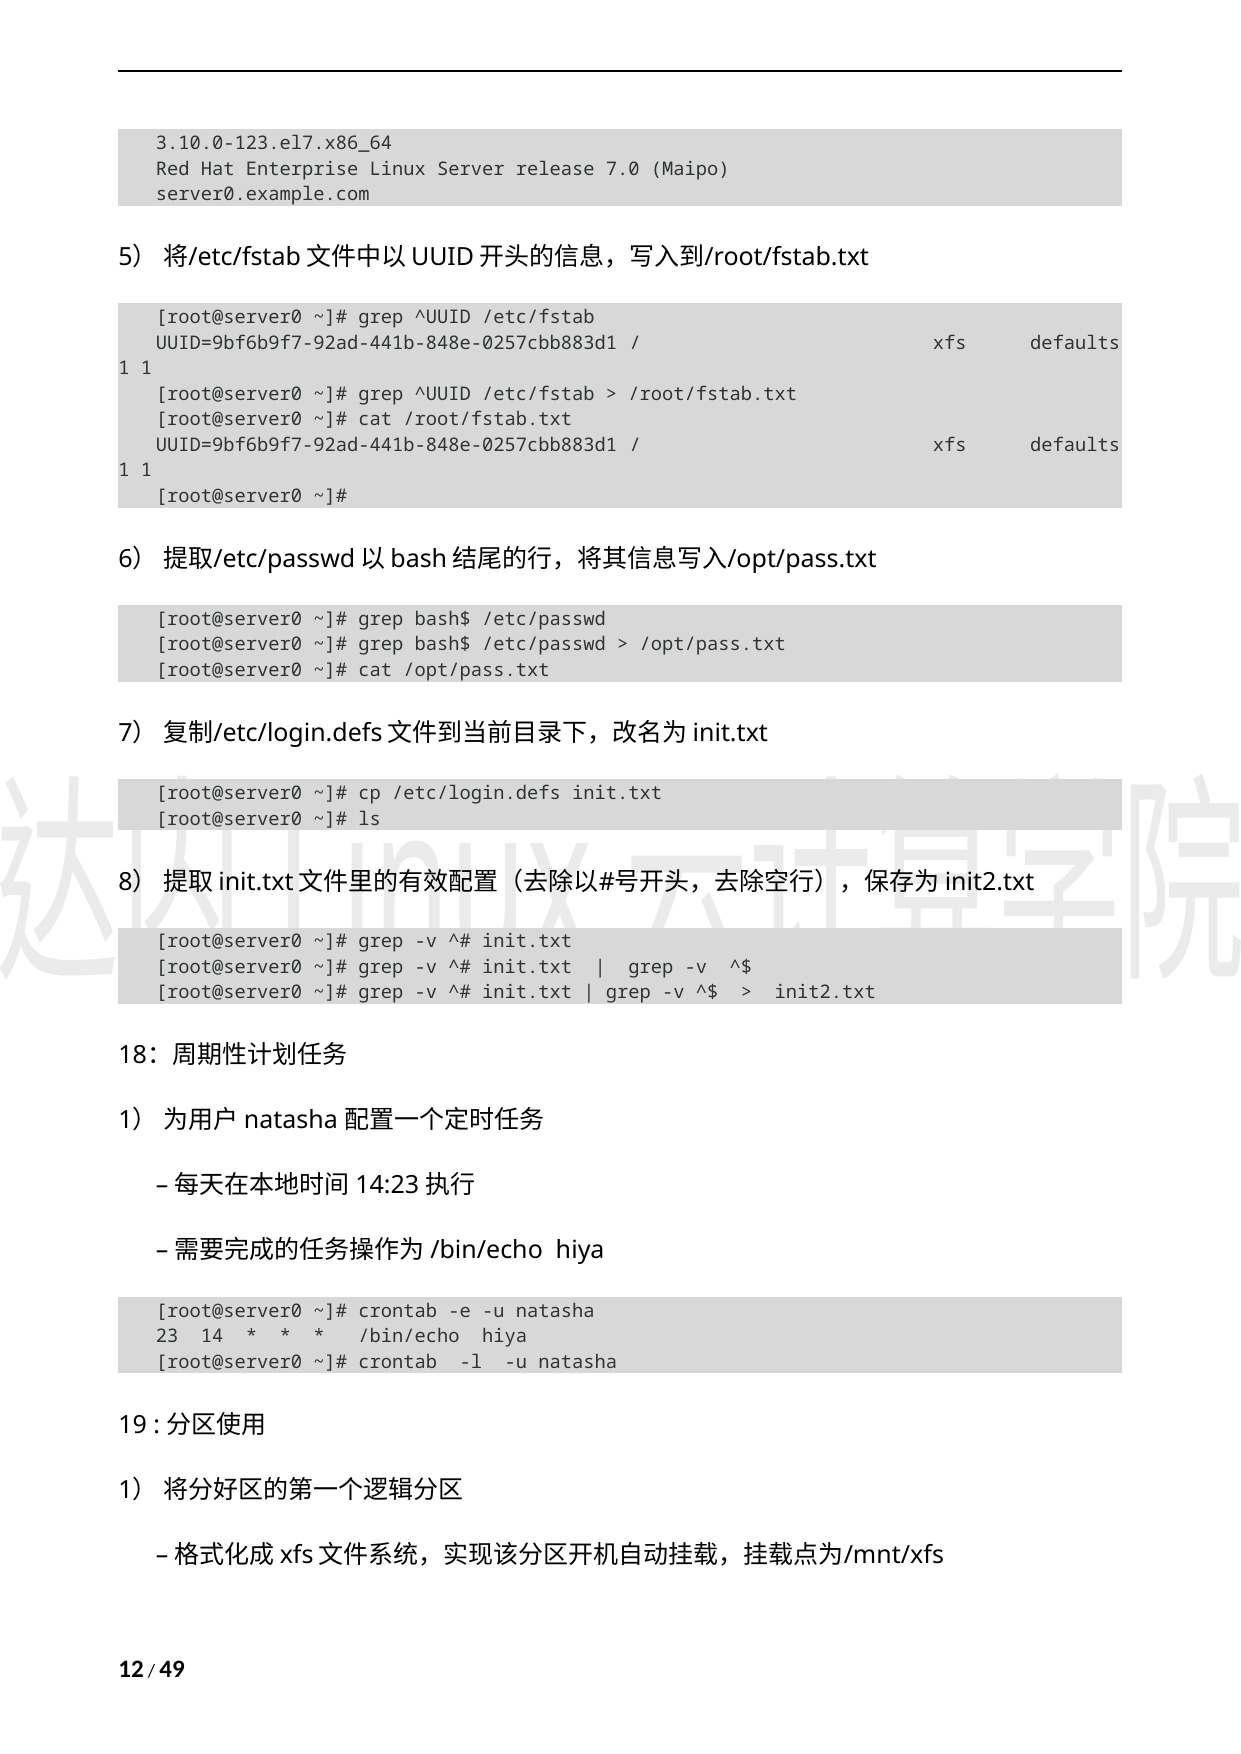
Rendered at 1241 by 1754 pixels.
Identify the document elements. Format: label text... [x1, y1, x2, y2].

text [root@server0 ~]# grep bash$ /etc/passwd [118, 605, 1122, 631]
list 将分好区的第一个逻辑分区 [118, 1455, 1122, 1520]
list 提取init.txt文件里的有效配置（去除以#号开头，去除空行），保存为init2.txt [118, 847, 1122, 912]
text [root@server0 ~]# grep bash$ /etc/passwd > /opt/pass.txt [118, 631, 1122, 656]
text UUID=9bf6b9f7-92ad-441b-848e-0257cbb883d1 / xfs defaults 1 1 [118, 329, 1122, 380]
text [root@server0 ~]# cat /root/fstab.txt [118, 406, 1122, 431]
text UUID=9bf6b9f7-92ad-441b-848e-0257cbb883d1 / xfs defaults 1 1 [118, 431, 1122, 482]
text [root@server0 ~]# cat /opt/pass.txt [118, 656, 1122, 682]
text [root@server0 ~]# cp /etc/login.defs init.txt [118, 779, 1122, 805]
text [root@server0 ~]# crontab -l -u natasha [118, 1348, 1122, 1373]
list 将/etc/fstab文件中以UUID开头的信息，写入到/root/fstab.txt [118, 222, 1122, 287]
text [root@server0 ~]# grep -v ^# init.txt | grep -v ^$ [118, 953, 1122, 979]
text [root@server0 ~]# crontab -e -u natasha [118, 1297, 1122, 1322]
text 18：周期性计划任务 [118, 1021, 1122, 1086]
text 23 14 * * * /bin/echo hiya [118, 1322, 1122, 1348]
text server0.example.com [118, 181, 1122, 206]
text [root@server0 ~]# grep -v ^# init.txt | grep -v ^$ > init2.txt [118, 979, 1122, 1004]
text Red Hat Enterprise Linux Server release 7.0 (Maipo) [118, 155, 1122, 181]
text 3.10.0-123.el7.x86_64 [118, 129, 1122, 155]
text [root@server0 ~]# [118, 482, 1122, 508]
list 提取/etc/passwd以bash结尾的行，将其信息写入/opt/pass.txt [118, 524, 1122, 589]
text 19 : 分区使用 [118, 1390, 1122, 1455]
text [root@server0 ~]# grep ^UUID /etc/fstab [118, 303, 1122, 329]
text [root@server0 ~]# ls [118, 805, 1122, 830]
text [root@server0 ~]# grep -v ^# init.txt [118, 928, 1122, 953]
text – 格式化成xfs文件系统，实现该分区开机自动挂载，挂载点为/mnt/xfs [156, 1520, 1122, 1585]
list 为用户 natasha 配置一个定时任务 [118, 1086, 1122, 1151]
text – 每天在本地时间 14:23 执行 [156, 1151, 1122, 1216]
text – 需要完成的任务操作为 /bin/echo hiya [156, 1216, 1122, 1281]
list 复制/etc/login.defs文件到当前目录下，改名为init.txt [118, 698, 1122, 763]
text [root@server0 ~]# grep ^UUID /etc/fstab > /root/fstab.txt [118, 380, 1122, 406]
